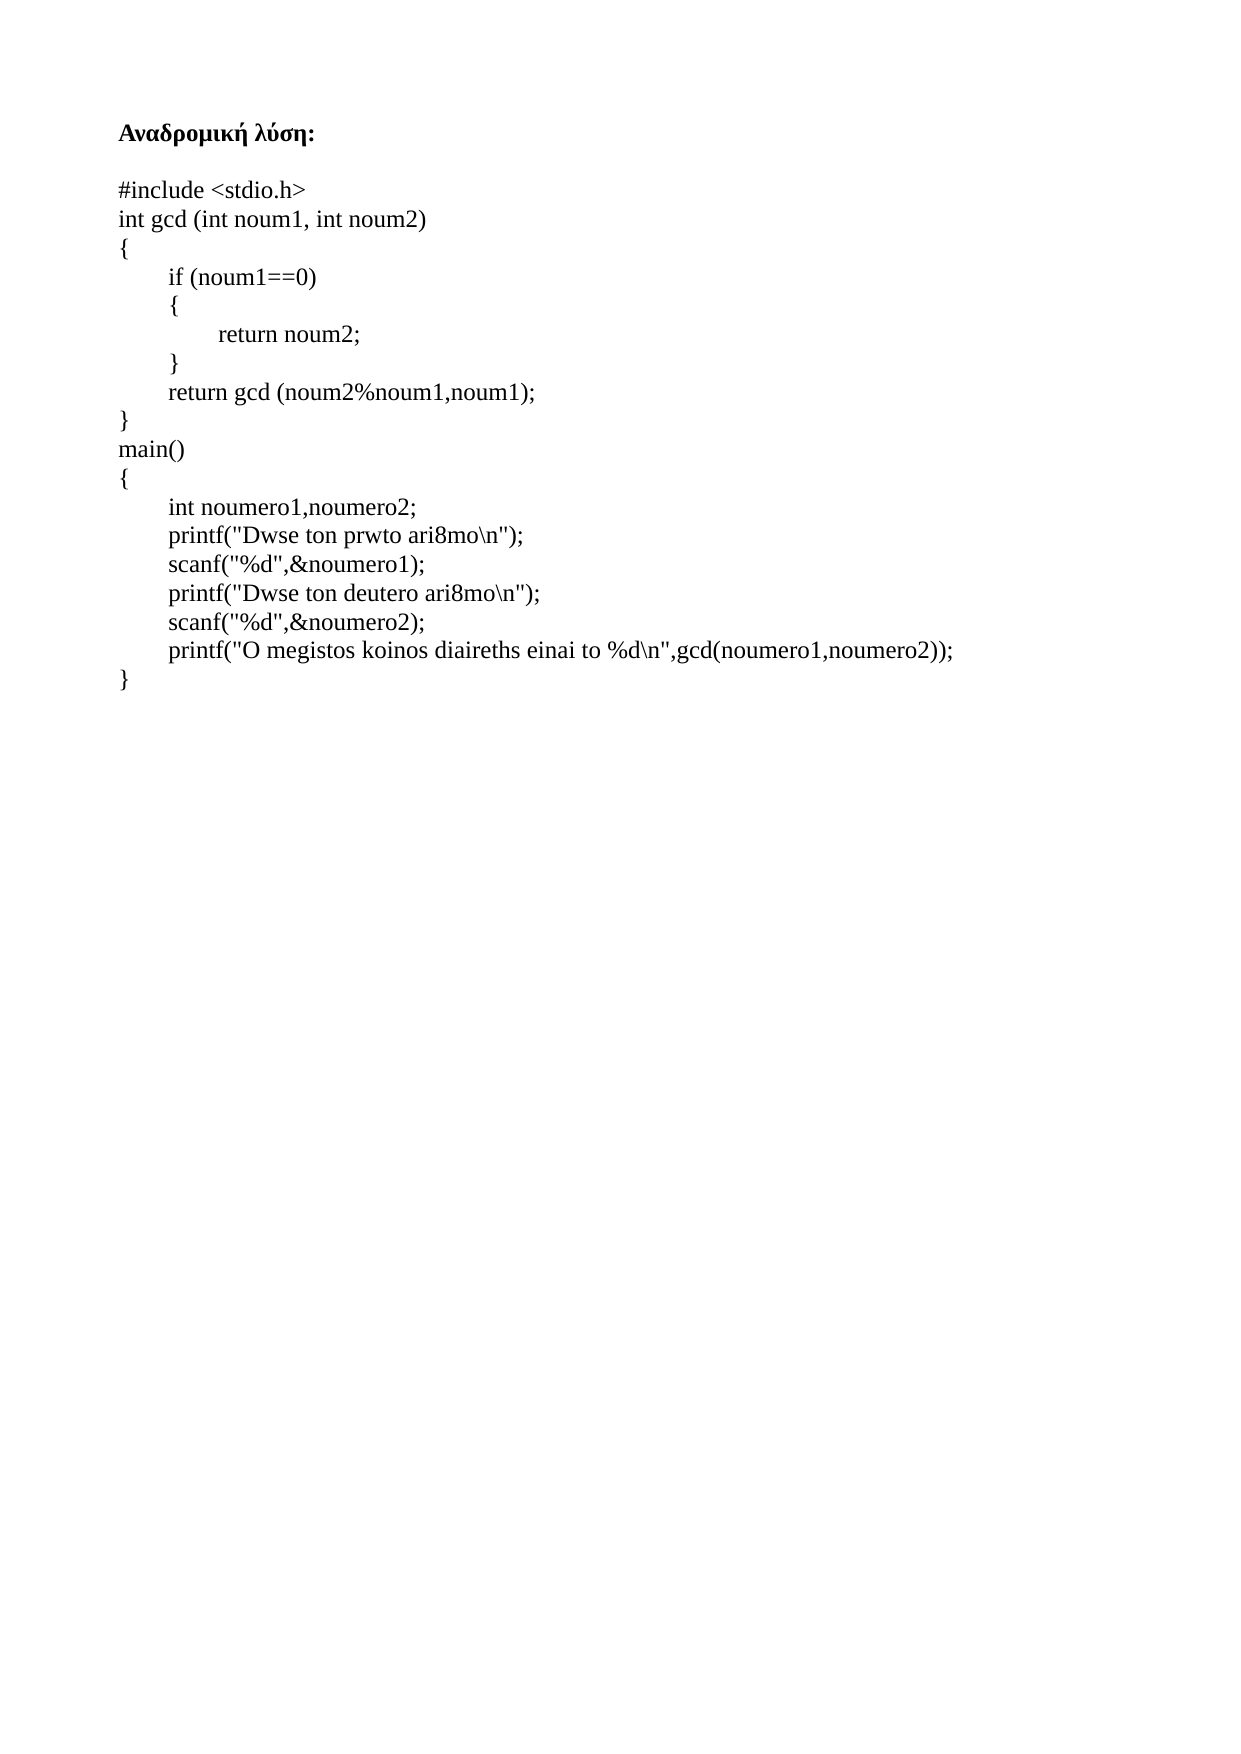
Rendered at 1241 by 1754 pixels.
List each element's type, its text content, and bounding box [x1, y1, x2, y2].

text #include <stdio.h> [118, 176, 1122, 204]
text { [118, 233, 1122, 262]
text return gcd (noum2%noum1,noum1); [118, 377, 1122, 406]
text scanf("%d",&noumero2); [118, 607, 1122, 636]
text } [118, 664, 1122, 693]
text if (noum1==0) [118, 262, 1122, 291]
text { [118, 463, 1122, 492]
text main() [118, 434, 1122, 463]
text printf("Dwse ton prwto ari8mo\n"); [118, 521, 1122, 549]
text printf("O megistos koinos diaireths einai to %d\n",gcd(noumero1,noumero2)); [118, 636, 1122, 664]
text int noumero1,noumero2; [118, 492, 1122, 521]
text printf("Dwse ton deutero ari8mo\n"); [118, 578, 1122, 607]
text int gcd (int noum1, int noum2) [118, 204, 1122, 233]
text } [118, 348, 1122, 377]
text return noum2; [118, 319, 1122, 348]
text { [118, 291, 1122, 319]
text scanf("%d",&noumero1); [118, 549, 1122, 578]
text } [118, 406, 1122, 434]
text Αναδρομική λύση: [118, 118, 1122, 147]
